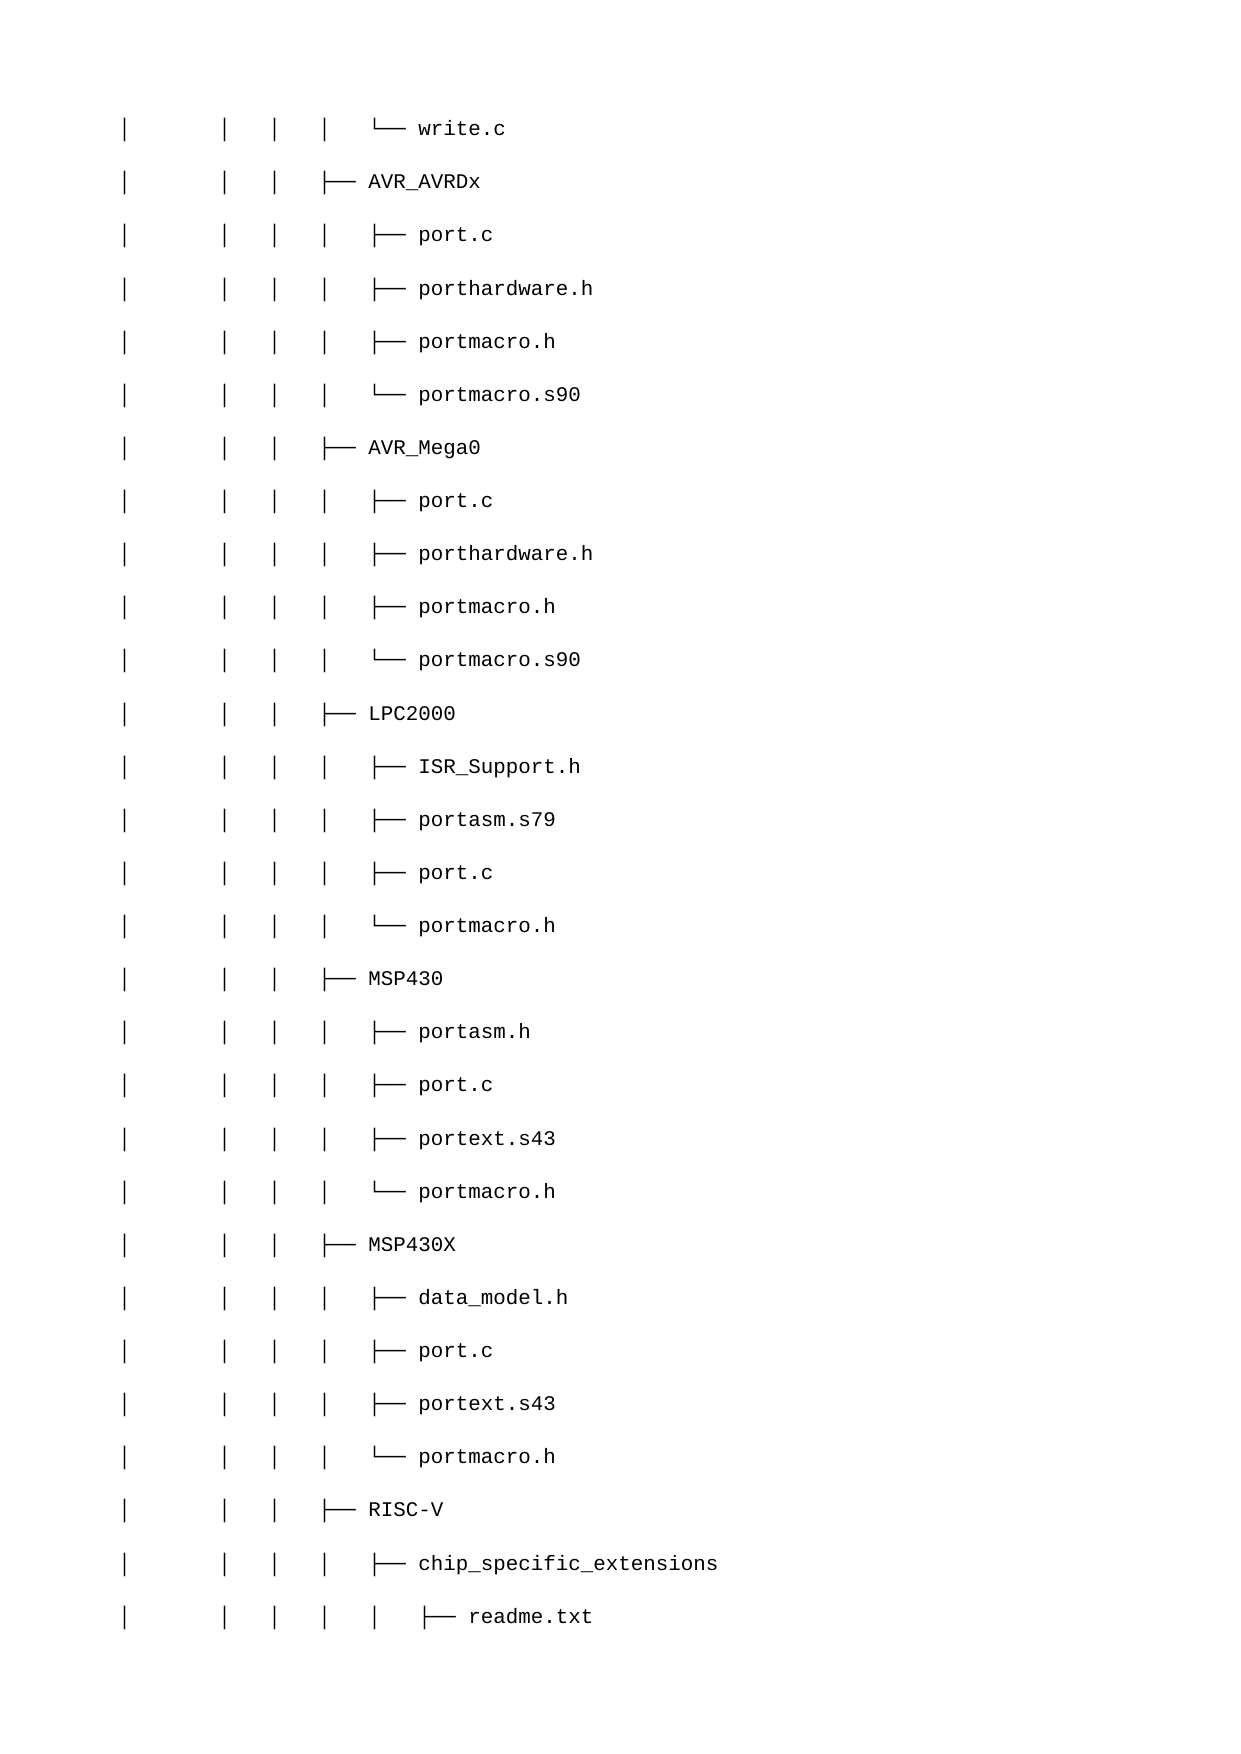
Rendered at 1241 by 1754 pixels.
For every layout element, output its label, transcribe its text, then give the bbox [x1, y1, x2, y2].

text │ │ │ ├── LPC2000 [118, 702, 1122, 726]
text │ │ │ ├── MSP430 [118, 968, 1122, 992]
text │ │ │ │ ├── portmacro.h [375, 331, 1122, 354]
text │ │ │ │ ├── portasm.s79 [125, 809, 224, 832]
text │ │ │ ├── MSP430X [325, 1234, 1122, 1257]
text │ │ │ │ ├── port.c [118, 1074, 1122, 1098]
text │ │ │ │ └── portmacro.s90 [118, 649, 1122, 673]
text │ │ │ │ ├── ISR_Support.h [375, 756, 1122, 779]
text │ │ │ │ │ ├── readme.txt [325, 1606, 374, 1629]
text │ │ │ │ │ ├── readme.txt [225, 1606, 274, 1629]
text │ │ │ ├── MSP430X [275, 1234, 324, 1257]
text │ │ │ ├── MSP430X [125, 1234, 224, 1257]
text │ │ │ │ ├── portasm.s79 [325, 809, 374, 832]
text │ │ │ │ ├── ISR_Support.h [325, 756, 374, 779]
text │ │ │ │ └── portmacro.h [125, 1181, 224, 1204]
text │ │ │ │ └── portmacro.h [118, 915, 1122, 939]
text │ │ │ │ ├── portmacro.h [275, 331, 324, 354]
text │ │ │ │ └── portmacro.h [325, 1181, 1122, 1204]
text │ │ │ │ ├── portmacro.h [325, 331, 374, 354]
text │ │ │ │ ├── ISR_Support.h [275, 756, 324, 779]
text │ │ │ │ └── portmacro.s90 [275, 384, 324, 407]
text │ │ │ │ │ ├── readme.txt [375, 1606, 424, 1629]
text │ │ │ │ └── portmacro.h [118, 1446, 1122, 1470]
text │ │ │ │ └── portmacro.h [225, 1181, 274, 1204]
text │ │ │ │ ├── portasm.h [118, 1021, 1122, 1045]
text │ │ │ │ ├── portmacro.h [118, 596, 1122, 620]
text │ │ │ │ ├── data_model.h [118, 1287, 1122, 1311]
text │ │ │ ├── RISC-V [118, 1499, 1122, 1523]
text │ │ │ │ ├── port.c [118, 490, 1122, 514]
text │ │ │ │ ├── portasm.s79 [275, 809, 324, 832]
text │ │ │ ├── MSP430X [225, 1234, 274, 1257]
text │ │ │ │ ├── porthardware.h [118, 277, 1122, 301]
text │ │ │ ├── AVR_AVRDx [118, 171, 1122, 195]
text │ │ │ │ │ ├── readme.txt [425, 1606, 1122, 1629]
text │ │ │ │ ├── chip_specific_extensions [118, 1552, 1122, 1576]
text │ │ │ │ ├── portasm.s79 [375, 809, 1122, 832]
text │ │ │ │ └── portmacro.s90 [125, 384, 224, 407]
text │ │ │ │ ├── port.c [118, 224, 1122, 248]
text │ │ │ ├── AVR_Mega0 [118, 437, 1122, 461]
text │ │ │ │ └── write.c [118, 118, 1122, 142]
text │ │ │ │ │ ├── readme.txt [275, 1606, 324, 1629]
text │ │ │ │ ├── ISR_Support.h [125, 756, 224, 779]
text │ │ │ │ └── portmacro.h [275, 1181, 324, 1204]
text │ │ │ │ ├── ISR_Support.h [225, 756, 274, 779]
text │ │ │ │ ├── portmacro.h [225, 331, 274, 354]
text │ │ │ │ ├── porthardware.h [118, 543, 1122, 567]
text │ │ │ │ ├── portasm.s79 [225, 809, 274, 832]
text │ │ │ │ ├── portmacro.h [125, 331, 224, 354]
text │ │ │ │ ├── portext.s43 [118, 1393, 1122, 1417]
text │ │ │ │ ├── port.c [118, 862, 1122, 886]
text │ │ │ │ └── portmacro.s90 [325, 384, 1122, 407]
text │ │ │ │ └── portmacro.s90 [225, 384, 274, 407]
text │ │ │ │ ├── port.c [118, 1340, 1122, 1364]
text │ │ │ │ │ ├── readme.txt [125, 1606, 224, 1629]
text │ │ │ │ ├── portext.s43 [118, 1127, 1122, 1151]
